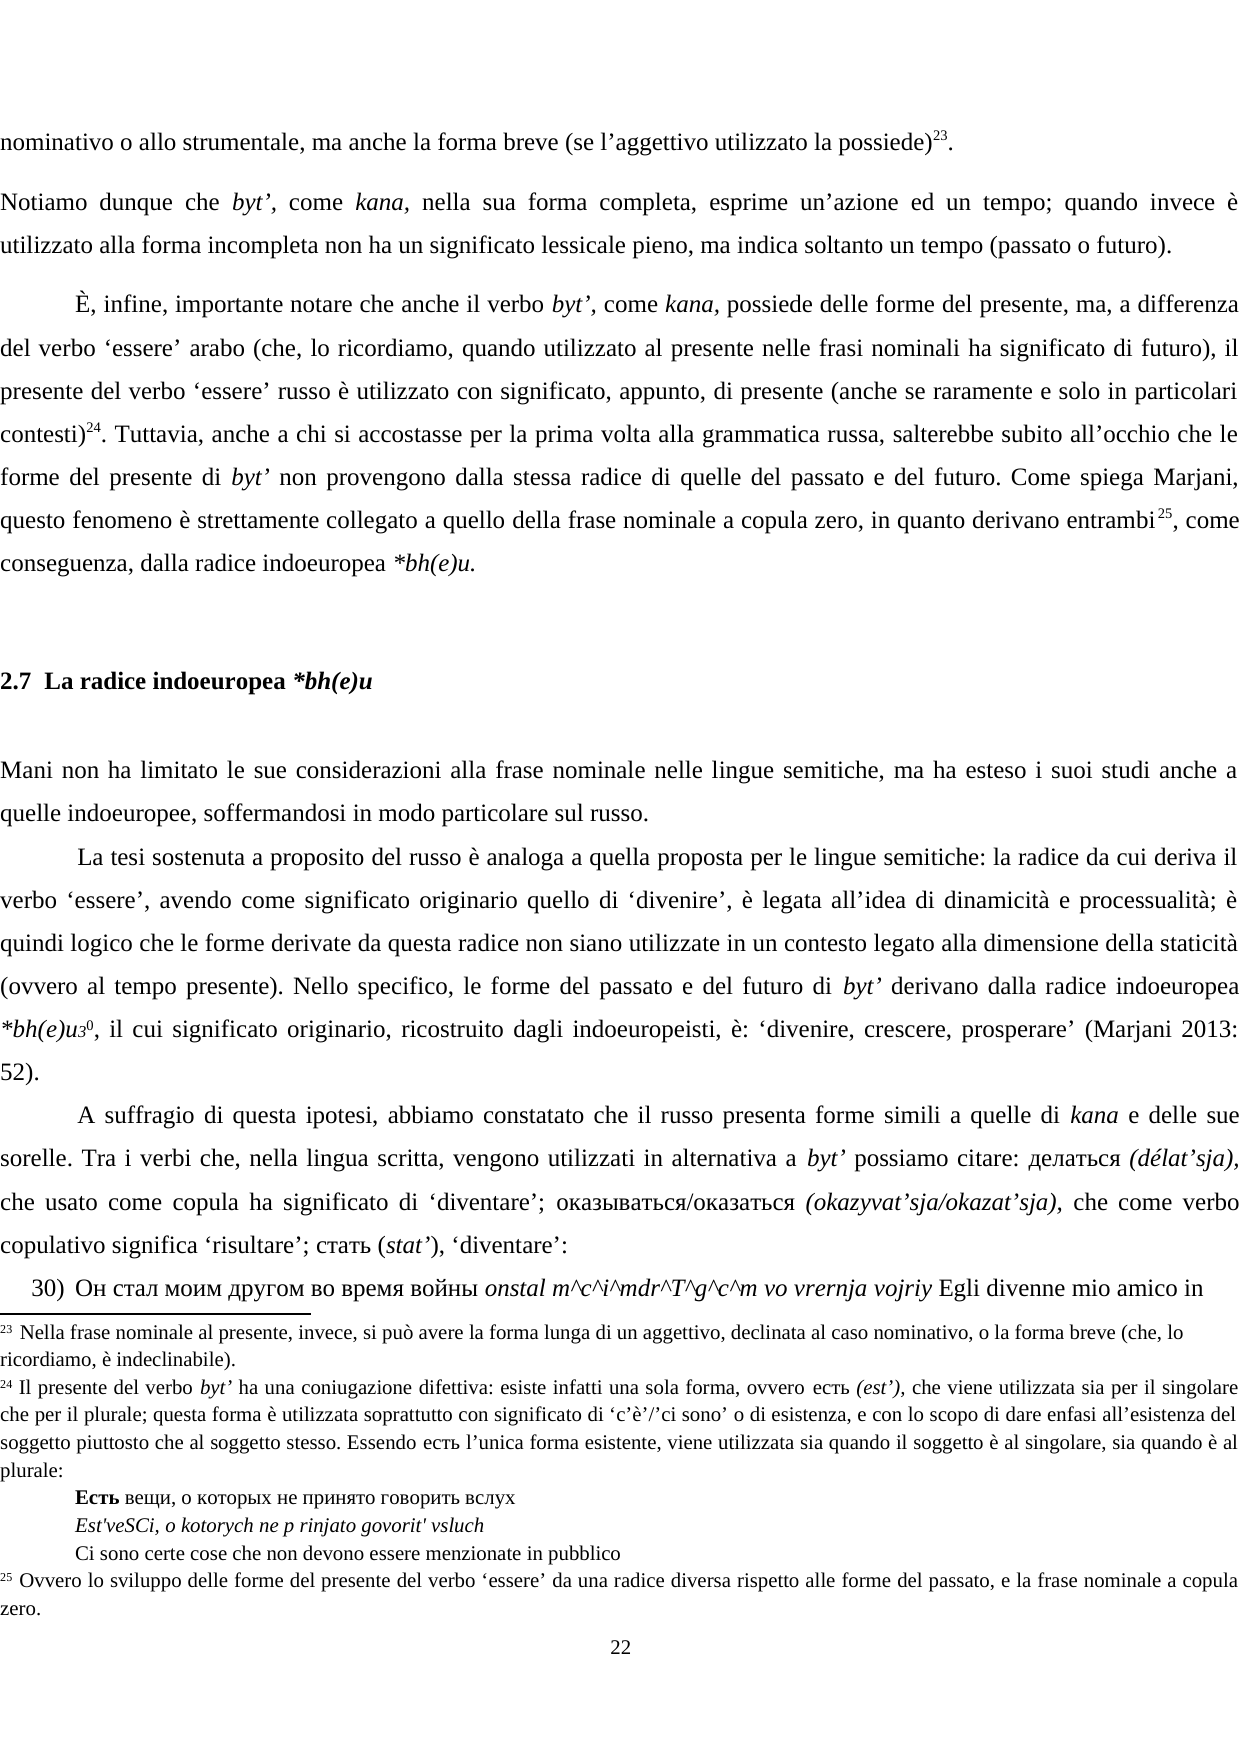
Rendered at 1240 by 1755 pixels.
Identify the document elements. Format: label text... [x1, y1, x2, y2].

text Ovvero lo sviluppo delle forme del presente del verbo ‘essere’ da una radice diversa rispetto alle forme del passato, e la frase nominale a copula zero. [0, 1568, 1239, 1620]
text Ci sono certe cose che non devono essere menzionate in pubblico [0, 1540, 1239, 1564]
text Есть вещи, о которых не принято говорить вслух [0, 1485, 1239, 1509]
text Nella frase nominale al presente, invece, si può avere la forma lunga di un aggettivo, declinata al caso nominativo, o la forma breve (che, lo ricordiamo, è indeclinabile). [0, 1319, 1239, 1371]
text nominativo o allo strumentale, ma anche la forma breve (se l’aggettivo utilizzato la possiede). [0, 127, 1239, 156]
subtitle 2.7 La radice indoeuropea *bh(e)u [0, 666, 1239, 695]
text È, infine, importante notare che anche il verbo byt’, come kana, possiede delle forme del presente, ma, a differenza del verbo ‘essere’ arabo (che, lo ricordiamo, quando utilizzato al presente nelle frasi nominali ha significato di futuro), il presente del verbo ‘essere’ russo è utilizzato con significato, appunto, di presente (anche se raramente e solo in particolari contesti). Tuttavia, anche a chi si accostasse per la prima volta alla grammatica russa, salterebbe subito all’occhio che le forme del presente di byt’ non provengono dalla stessa radice di quelle del passato e del futuro. Come spiega Marjani, questo fenomeno è strettamente collegato a quello della frase nominale a copula zero, in quanto derivano entrambi, come conseguenza, dalla radice indoeuropea *bh(e)u. [0, 289, 1239, 577]
text Notiamo dunque che byt’, come kana, nella sua forma completa, esprime un’azione ed un tempo; quando invece è utilizzato alla forma incompleta non ha un significato lessicale pieno, ma indica soltanto un tempo (passato o futuro). [0, 187, 1239, 258]
text Est'veSCi, о kotorych ne р rinjato govorit' vsluch [0, 1513, 1239, 1537]
text Mani non ha limitato le sue considerazioni alla frase nominale nelle lingue semitiche, ma ha esteso i suoi studi anche a quelle indoeuropee, soffermandosi in modo particolare sul russo. [0, 755, 1239, 827]
text A suffragio di questa ipotesi, abbiamo constatato che il russo presenta forme simili a quelle di kana e delle sue sorelle. Tra i verbi che, nella lingua scritta, vengono utilizzati in alternativa a byt’ possiamo citare: делаться (délat’sja), che usato come copula ha significato di ‘diventare’; оказываться/оказаться (okazyvat’sja/okazat’sja), che come verbo copulativo significa ‘risultare’; стать (stat’), ‘diventare’: [0, 1100, 1239, 1258]
text La tesi sostenuta a proposito del russo è analoga a quella proposta per le lingue semitiche: la radice da cui deriva il verbo ‘essere’, avendo come significato originario quello di ‘divenire’, è legata all’idea di dinamicità e processualità; è quindi logico che le forme derivate da questa radice non siano utilizzate in un contesto legato alla dimensione della staticità (ovvero al tempo presente). Nello specifico, le forme del passato e del futuro di byt’ derivano dalla radice indoeuropea *bh(e)u30, il cui significato originario, ricostruito dagli indoeuropeisti, è: ‘divenire, crescere, prosperare’ (Marjani 2013: 52). [0, 842, 1239, 1086]
list Он стал моим другом во время войны onstal m^c^i^mdr^T^g^c^m vo vrernja vojriy Egli divenne mio amico in [64, 1273, 1239, 1302]
text Il presente del verbo byt’ ha una coniugazione difettiva: esiste infatti una sola forma, ovvero есть (est’), che viene utilizzata sia per il singolare che per il plurale; questa forma è utilizzata soprattutto con significato di ‘c’è’/’ci sono’ o di esistenza, e con lo scopo di dare enfasi all’esistenza del soggetto piuttosto che al soggetto stesso. Essendo есть l’unica forma esistente, viene utilizzata sia quando il soggetto è al singolare, sia quando è al plurale: [0, 1375, 1239, 1482]
